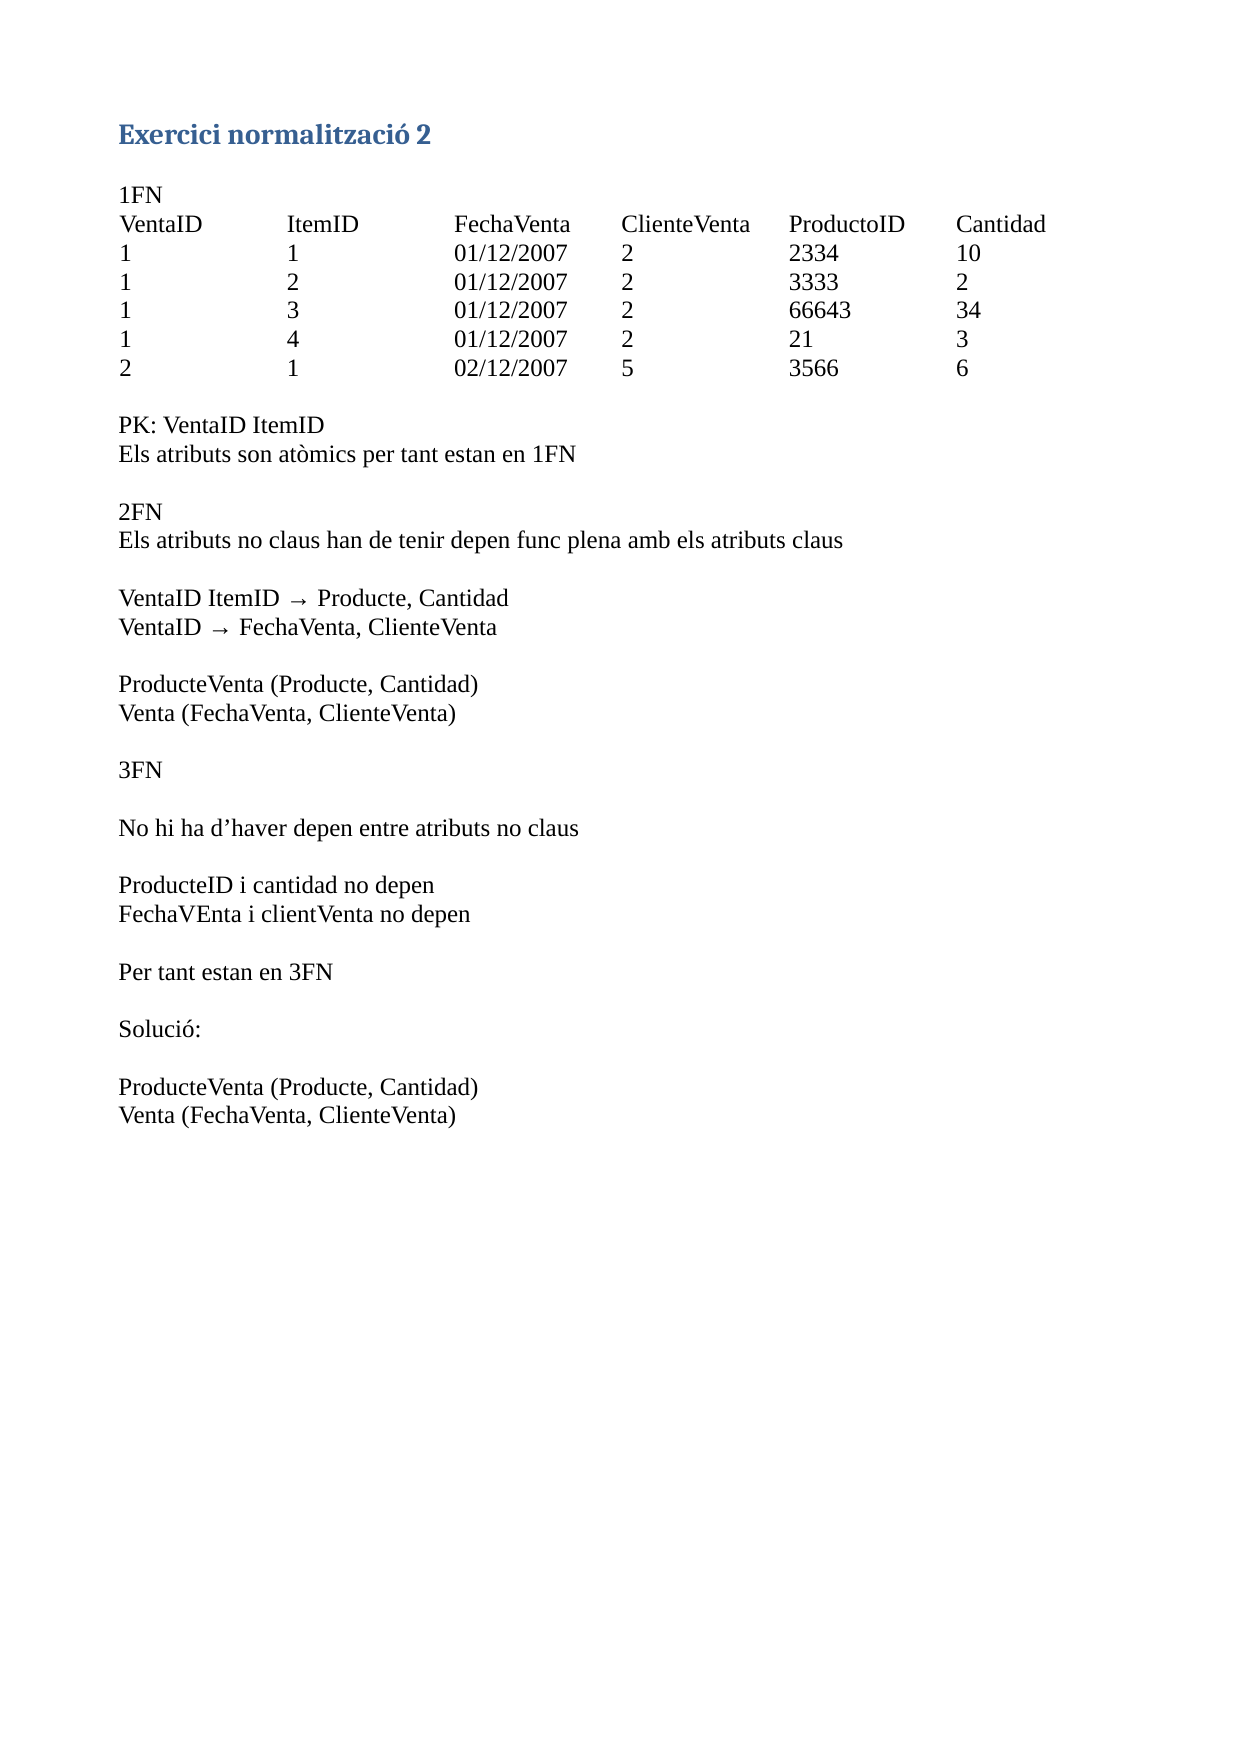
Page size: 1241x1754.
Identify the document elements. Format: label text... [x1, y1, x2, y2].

table_cell 01/12/2007 [453, 267, 620, 295]
text ProducteVenta (Producte, Cantidad) [118, 669, 1122, 698]
table_cell 2334 [788, 238, 955, 267]
table_cell 6 [955, 353, 1122, 382]
table_cell 3333 [788, 267, 955, 295]
text VentaID → FechaVenta, ClienteVenta [118, 612, 1122, 640]
table_cell 34 [955, 295, 1122, 324]
table_cell 01/12/2007 [453, 295, 620, 324]
table_header FechaVenta [453, 209, 620, 238]
text Exercici normalització 2 [118, 118, 1122, 152]
text Per tant estan en 3FN [118, 957, 1122, 985]
table_cell 2 [286, 267, 453, 295]
table_cell 2 [118, 353, 286, 382]
table_cell 01/12/2007 [453, 238, 620, 267]
table_header ClienteVenta [620, 209, 787, 238]
table_cell 2 [620, 295, 787, 324]
text 3FN [118, 755, 1122, 784]
text No hi ha d’haver depen entre atributs no claus [118, 813, 1122, 842]
table_cell 3 [286, 295, 453, 324]
text Els atributs no claus han de tenir depen func plena amb els atributs claus [118, 525, 1122, 554]
table_cell 2 [620, 238, 787, 267]
table_cell 02/12/2007 [453, 353, 620, 382]
table_cell 4 [286, 324, 453, 353]
table_cell 1 [286, 353, 453, 382]
text ProducteVenta (Producte, Cantidad) [118, 1072, 1122, 1100]
table_cell 2 [620, 324, 787, 353]
text PK: VentaID ItemID [118, 410, 1122, 439]
table_cell 3 [955, 324, 1122, 353]
table_cell 1 [118, 238, 286, 267]
table_cell 66643 [788, 295, 955, 324]
table_header ProductoID [788, 209, 955, 238]
table_cell 1 [118, 295, 286, 324]
text Venta (FechaVenta, ClienteVenta) [118, 698, 1122, 727]
table_cell 2 [955, 267, 1122, 295]
text 1FN [118, 180, 1122, 209]
table_cell 01/12/2007 [453, 324, 620, 353]
table_header VentaID [118, 209, 286, 238]
table_header Cantidad [955, 209, 1122, 238]
table_header ItemID [286, 209, 453, 238]
table_cell 10 [955, 238, 1122, 267]
text VentaID ItemID → Producte, Cantidad [118, 583, 1122, 612]
table_cell 3566 [788, 353, 955, 382]
text Venta (FechaVenta, ClienteVenta) [118, 1100, 1122, 1129]
table_cell 1 [118, 324, 286, 353]
text ProducteID i cantidad no depen [118, 870, 1122, 899]
text 2FN [118, 497, 1122, 525]
text FechaVEnta i clientVenta no depen [118, 899, 1122, 928]
table_cell 21 [788, 324, 955, 353]
table_cell 1 [286, 238, 453, 267]
table_cell 1 [118, 267, 286, 295]
text Els atributs son atòmics per tant estan en 1FN [118, 439, 1122, 468]
text Solució: [118, 1014, 1122, 1043]
table_cell 5 [620, 353, 787, 382]
table_cell 2 [620, 267, 787, 295]
